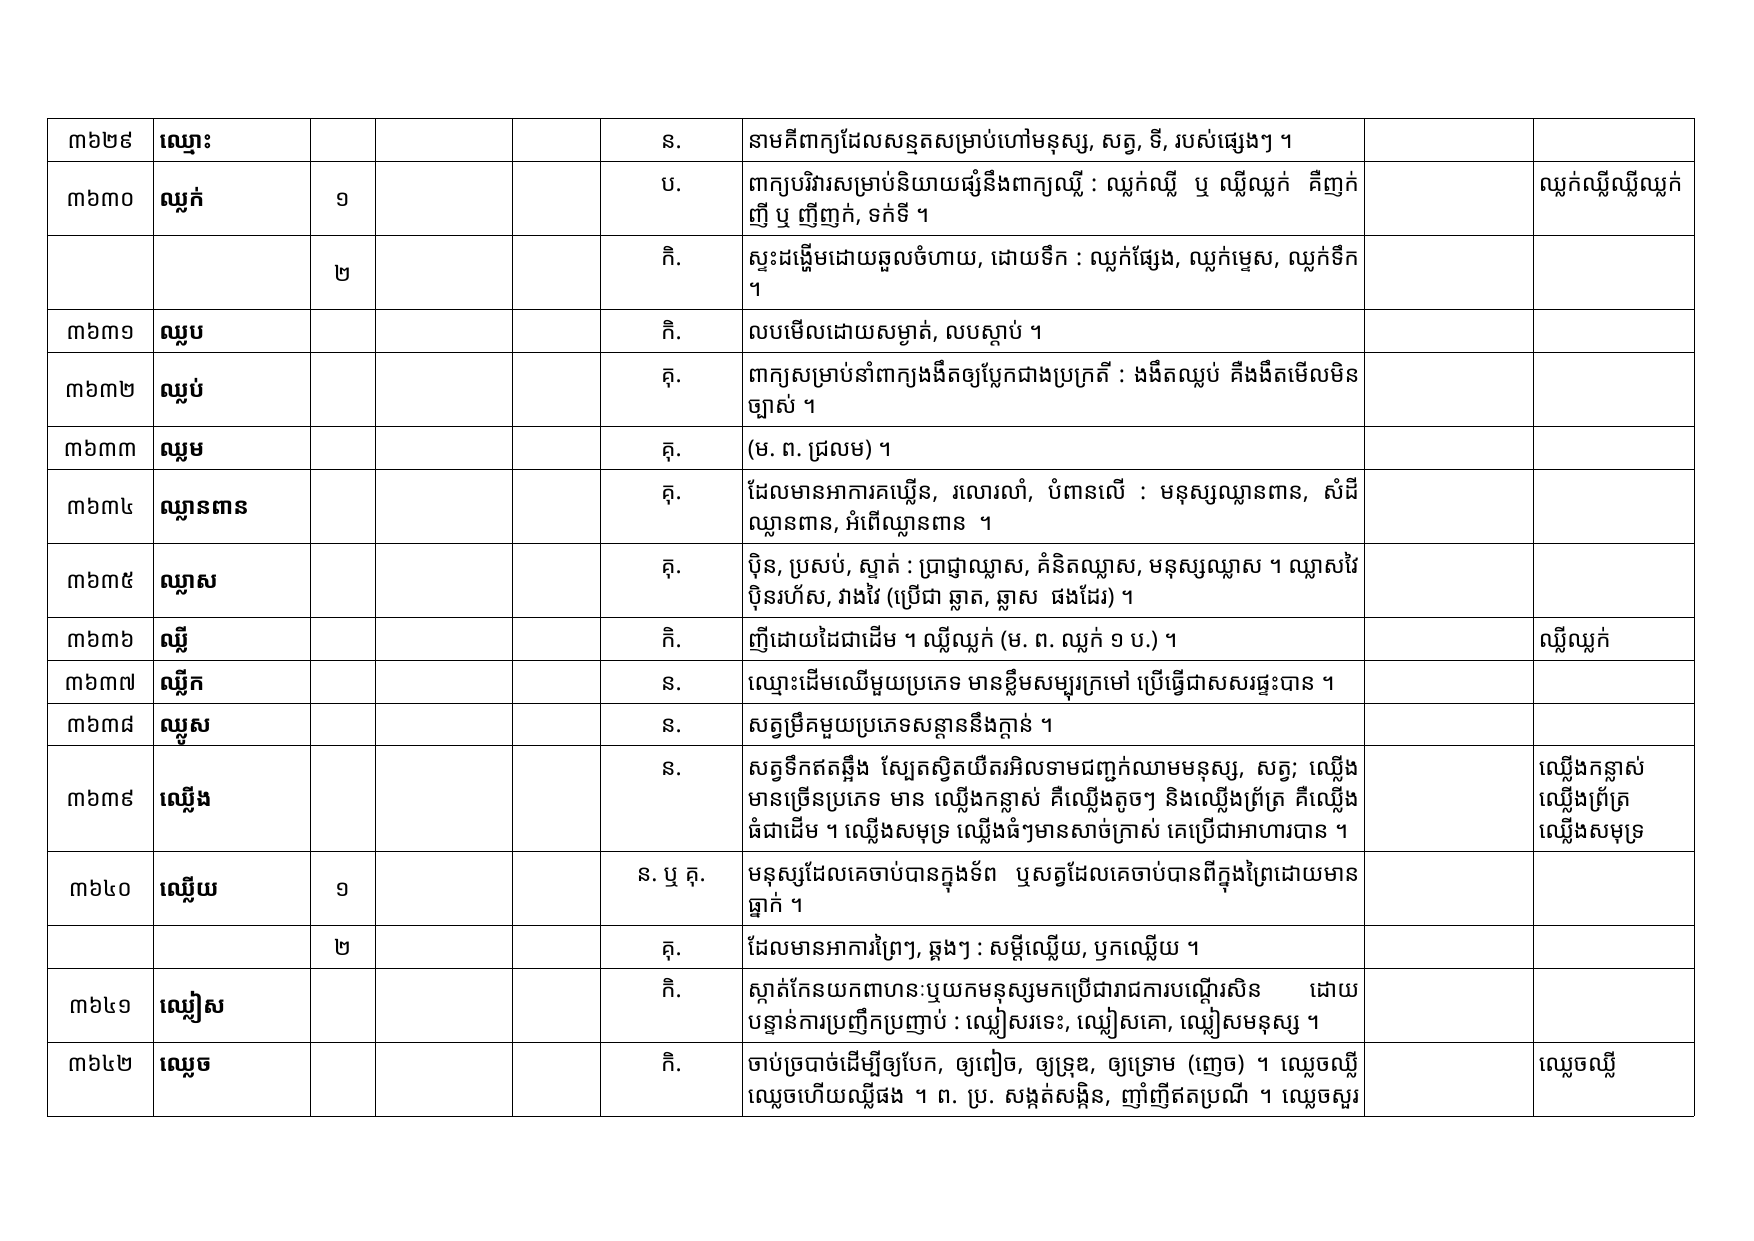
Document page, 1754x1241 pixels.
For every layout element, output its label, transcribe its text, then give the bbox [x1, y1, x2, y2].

table_cell ៣៦៣៥ [48, 544, 153, 617]
table_cell [376, 544, 512, 617]
table_cell [1365, 310, 1533, 352]
table_cell កិ. [601, 969, 742, 1042]
table_cell ស្ទះ​ដង្ហើម​ដោយ​ឆួល​ចំហាយ, ដោយ​ទឹក : ឈ្លក់​ផ្សែង, ឈ្លក់​ម្ទេស, ឈ្លក់​ទឹក ។ [743, 236, 1364, 309]
table_cell [311, 661, 375, 702]
table_cell [311, 544, 375, 617]
table_cell [513, 704, 600, 745]
table_cell ៣៦៣៣ [48, 427, 153, 469]
table_cell [376, 704, 512, 745]
table_cell [311, 427, 375, 469]
table_cell [48, 236, 153, 309]
table_cell ១ [311, 852, 375, 925]
table_cell [311, 470, 375, 543]
table_cell ពាក្យ​សម្រាប់​នាំ​ពាក្យ​ងងឹត​ឲ្យ​ប្លែក​ជាង​ប្រក្រតី : ងងឹត​ឈ្លប់ គឺ​ងងឹត​មើល​មិន​ច្បាស់ ។ [743, 353, 1364, 426]
table_cell [1365, 470, 1533, 543]
table_cell ៣៦២៩ [48, 119, 153, 161]
table_cell [376, 969, 512, 1042]
table_cell [1534, 470, 1694, 543]
table_cell ឈ្មោះ [154, 119, 310, 161]
table_cell [376, 162, 512, 235]
table_cell [376, 926, 512, 967]
table_cell ឈ្លូស [154, 704, 310, 745]
table_cell ឈ្លីឈ្លក់ [1534, 618, 1694, 660]
table_cell ន. [601, 661, 742, 702]
table_cell [1365, 746, 1533, 851]
table_cell ចាប់​ច្របាច់​ដើម្បី​ឲ្យ​បែក, ឲ្យ​ពៀច, ឲ្យ​ទ្រុឌ, ឲ្យ​ទ្រោម (ញេច) ។ ឈ្លេច​ឈ្លី ឈ្លេច​ហើយ​ឈ្លី​ផង ។ ព. ប្រ. សង្កត់​សង្កិន, ញាំ​ញី​ឥត​ប្រណី ។ ឈ្លេច​សួរ [743, 1043, 1364, 1116]
table_cell ឈ្លេច​ឈ្លី [1534, 1043, 1694, 1116]
table_cell [1365, 162, 1533, 235]
table_cell [1534, 661, 1694, 702]
table_cell កិ. [601, 236, 742, 309]
table_cell ១ [311, 162, 375, 235]
table_cell [513, 544, 600, 617]
table_cell ៣៦៣១ [48, 310, 153, 352]
table_cell [513, 746, 600, 851]
table_cell [376, 353, 512, 426]
table_cell ៣៦៣០ [48, 162, 153, 235]
table_cell [1365, 852, 1533, 925]
table_cell [311, 969, 375, 1042]
table_cell [1365, 661, 1533, 702]
table_cell [311, 119, 375, 161]
table_cell ឈ្លាស [154, 544, 310, 617]
table_cell [1365, 119, 1533, 161]
table_cell [1365, 427, 1533, 469]
table_cell ន. [601, 746, 742, 851]
table_cell ពាក្យ​បរិវារ​សម្រាប់​និយាយ​ផ្សំ​នឹង​ពាក្យ​ឈ្លី : ឈ្លក់​ឈ្លី ឬ ឈ្លី​ឈ្លក់ គឺ​ញក់​ញី ឬ ញី​ញក់, ទក់ទី ។ [743, 162, 1364, 235]
table_cell [513, 926, 600, 967]
table_cell ៣៦៣៩ [48, 746, 153, 851]
table_cell គុ. [601, 470, 742, 543]
table_cell កិ. [601, 1043, 742, 1116]
table_cell [513, 661, 600, 702]
table_cell [513, 310, 600, 352]
table_cell សត្វ​ទឹក​ឥត​ឆ្អឹង ស្បែត​ស្វិត​យឺត​រអិល​ទាម​ជញ្ជក់​ឈាម​មនុស្ស, សត្វ; ឈ្លើង​មាន​ច្រើន​ប្រភេទ មាន ឈ្លើង​កន្លាស់ គឺ​ឈ្លើង​តូច​ៗ និង​ឈ្លើង​ព្រ័ត្រ គឺ​ឈ្លើង​ធំ​ជាដើម ។ ឈ្លើង​សមុទ្រ ឈ្លើង​ធំ​ៗ​មាន​សាច់​ក្រាស់ គេ​ប្រើ​ជា​អាហារ​បាន ។ [743, 746, 1364, 851]
table_cell [376, 1043, 512, 1116]
table_cell [513, 470, 600, 543]
table_cell [1534, 852, 1694, 925]
table_cell [1365, 353, 1533, 426]
table_cell ឈ្លើយ [154, 852, 310, 925]
table_cell ឈ្លម [154, 427, 310, 469]
table_cell [376, 470, 512, 543]
table_cell [1534, 544, 1694, 617]
table_cell ន. [601, 119, 742, 161]
table_cell [1365, 618, 1533, 660]
table_cell គុ. [601, 544, 742, 617]
table_cell ប៉ិន, ប្រសប់, ស្ទាត់ : ប្រាជ្ញា​ឈ្លាស, គំនិត​ឈ្លាស, មនុស្ស​ឈ្លាស ។ ឈ្លាសវៃ ប៉ិន​រហ័ស, វាងវៃ (ប្រើ​ជា ឆ្លាត, ឆ្លាស ផង​ដែរ) ។ [743, 544, 1364, 617]
table_cell [1534, 704, 1694, 745]
table_cell ៣៦៣៧ [48, 661, 153, 702]
table_cell ដែល​មាន​អាការ​ព្រៃ​ៗ, ឆ្គង​ៗ : សម្ដី​ឈ្លើយ, ឫក​ឈ្លើយ ។ [743, 926, 1364, 967]
table_cell [1365, 544, 1533, 617]
table_cell [311, 353, 375, 426]
table_cell [376, 746, 512, 851]
table_cell ញី​ដោយ​ដៃ​ជាដើម ។ ឈ្លី​ឈ្លក់ (ម. ព. ឈ្លក់ ១ ប.) ។ [743, 618, 1364, 660]
table_cell (ម. ព. ជ្រលម) ។ [743, 427, 1364, 469]
table_cell ៣៦៣២ [48, 353, 153, 426]
table_cell ឈ្លេច [154, 1043, 310, 1116]
table_cell កិ. [601, 618, 742, 660]
table_cell [376, 852, 512, 925]
table_cell ៣៦៣៦ [48, 618, 153, 660]
table_cell ប. [601, 162, 742, 235]
table_cell [1534, 427, 1694, 469]
table_cell [1365, 236, 1533, 309]
table_cell ឈ្លី [154, 618, 310, 660]
table_cell [513, 119, 600, 161]
table_cell ៣៦៤២ [48, 1043, 153, 1116]
table_cell ៣៦៣៨ [48, 704, 153, 745]
table_cell ស្កាត់​កែន​យក​ពាហនៈ​ឬ​យក​មនុស្ស​មក​ប្រើ​ជា​រាជការ​បណ្ដើរ​សិន ដោយ​បន្ទាន់​ការ​ប្រញឹកប្រញាប់ : ឈ្លៀស​រទេះ, ឈ្លៀស​គោ, ឈ្លៀស​មនុស្ស ។ [743, 969, 1364, 1042]
table_cell ឈ្លីក [154, 661, 310, 702]
table_cell [1365, 926, 1533, 967]
table_cell ឈ្លានពាន [154, 470, 310, 543]
table_cell [513, 353, 600, 426]
table_cell [513, 1043, 600, 1116]
table_cell ឈ្លក់ [154, 162, 310, 235]
table_cell [1534, 926, 1694, 967]
table_cell [376, 618, 512, 660]
table_cell [1534, 236, 1694, 309]
table_cell [513, 162, 600, 235]
table_cell លប​មើល​ដោយ​សម្ងាត់, លប​ស្ដាប់ ។ [743, 310, 1364, 352]
table_cell [1365, 1043, 1533, 1116]
table_cell គុ. [601, 926, 742, 967]
table_cell ឈ្លប [154, 310, 310, 352]
table_cell [311, 618, 375, 660]
table_cell មនុស្ស​ដែល​គេ​ចាប់​បាន​ក្នុង​ទ័ព ឬ​សត្វ​ដែល​គេ​ចាប់​បាន​ពី​ក្នុង​ព្រៃ​ដោយ​មាន​ធ្នាក់ ។ [743, 852, 1364, 925]
table_cell ឈ្លៀស [154, 969, 310, 1042]
table_cell [311, 746, 375, 851]
table_cell ២ [311, 236, 375, 309]
table_cell [1365, 969, 1533, 1042]
table_cell ន. [601, 704, 742, 745]
table_cell ៣៦៤០ [48, 852, 153, 925]
table_cell ឈ្មោះ​ដើម​ឈើ​មួយ​ប្រភេទ មាន​ខ្លឹម​សម្បុរ​ក្រមៅ ប្រើ​ធ្វើ​ជា​សសរ​ផ្ទះ​បាន ។ [743, 661, 1364, 702]
table_cell [376, 236, 512, 309]
table_cell [154, 236, 310, 309]
table_cell ឈ្លក់​ឈ្លី​ឈ្លីឈ្លក់ [1534, 162, 1694, 235]
table_cell [513, 618, 600, 660]
table_cell កិ. [601, 310, 742, 352]
table_cell [513, 969, 600, 1042]
table_cell [1534, 310, 1694, 352]
table_cell [311, 704, 375, 745]
table_cell [513, 852, 600, 925]
table_cell ៣៦៣៤ [48, 470, 153, 543]
table_cell ៣៦៤១ [48, 969, 153, 1042]
table_cell ន. ឬ គុ. [601, 852, 742, 925]
table_cell [1534, 353, 1694, 426]
table_cell ឈ្លើង​កន្លាស់​ ឈ្លើង​ព្រ័ត្រ ឈ្លើង​សមុទ្រ​ [1534, 746, 1694, 851]
table_cell [376, 119, 512, 161]
table_cell [513, 236, 600, 309]
table_cell [311, 1043, 375, 1116]
table_cell គុ. [601, 427, 742, 469]
table_cell [513, 427, 600, 469]
table_cell [376, 661, 512, 702]
table_cell នាម​គី​ពាក្យ​ដែល​សន្មត​សម្រាប់​ហៅ​មនុស្ស, សត្វ, ទី, របស់​ផ្សេង​ៗ ។ [743, 119, 1364, 161]
table_cell ឈ្លើង [154, 746, 310, 851]
table_cell សត្វ​ម្រឹគ​មួយ​ប្រភេទ​សន្ដាន​នឹង​ក្ដាន់ ។ [743, 704, 1364, 745]
table_cell [154, 926, 310, 967]
table_cell ឈ្លប់ [154, 353, 310, 426]
table_cell គុ. [601, 353, 742, 426]
table_cell [1534, 969, 1694, 1042]
table_cell [1534, 119, 1694, 161]
table_cell [1365, 704, 1533, 745]
table_cell [311, 310, 375, 352]
table_cell ២ [311, 926, 375, 967]
table_cell ដែល​មាន​អាការ​គឃ្លើន, រលោរលាំ, បំពាន​លើ : មនុស្ស​ឈ្លានពាន, សំដី​ឈ្លានពាន, អំពើ​ឈ្លានពាន ។ [743, 470, 1364, 543]
table_cell [376, 427, 512, 469]
table_cell [48, 926, 153, 967]
table_cell [376, 310, 512, 352]
